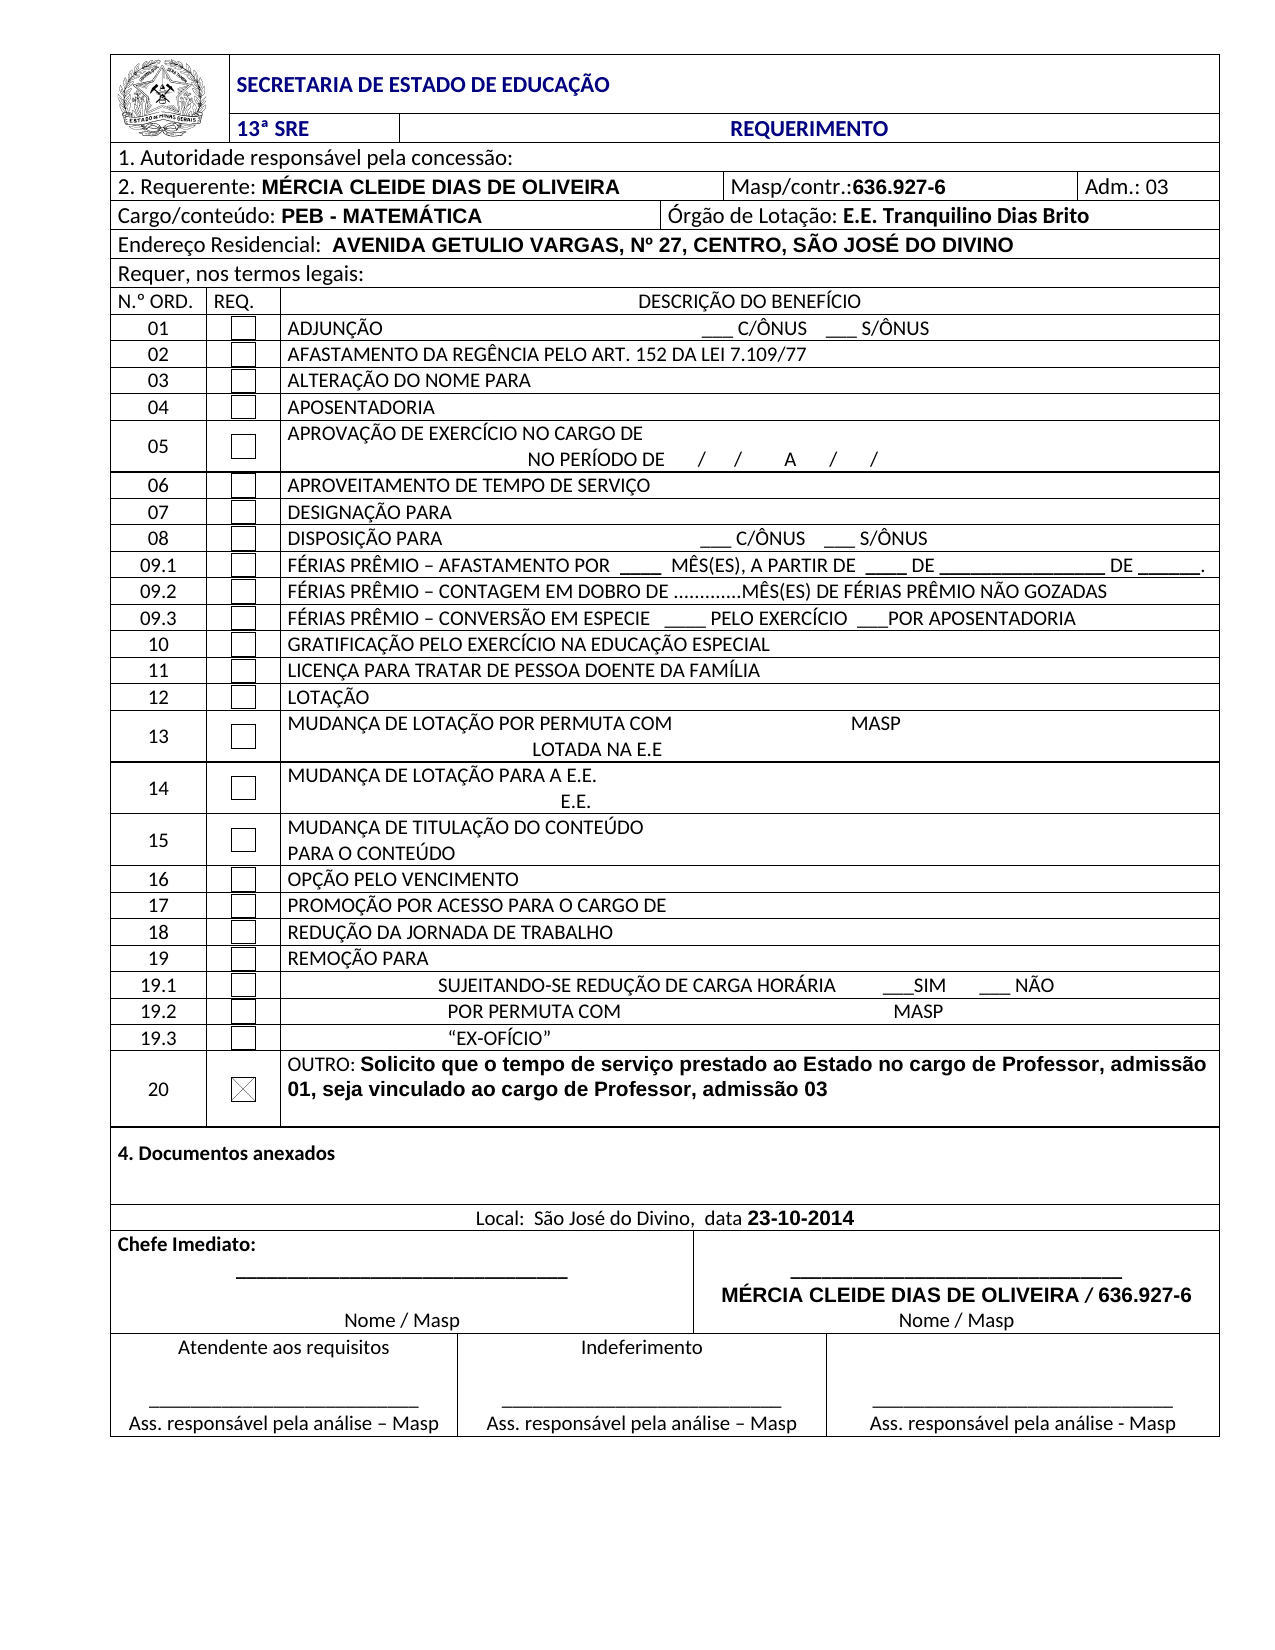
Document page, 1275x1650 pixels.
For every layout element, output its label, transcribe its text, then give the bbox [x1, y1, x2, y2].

table_cell REDUÇÃO DA JORNADA DE TRABALHO [281, 919, 1219, 944]
table_cell [207, 919, 280, 944]
table_cell GRATIFICAÇÃO PELO EXERCÍCIO NA EDUCAÇÃO ESPECIAL [281, 631, 1219, 657]
table_cell [207, 893, 280, 918]
table_cell Atendente aos requisitos __________________________ Ass. responsável pela análise – Masp [111, 1334, 457, 1436]
table_cell _____________________________ Ass. responsável pela análise - Masp [827, 1334, 1219, 1436]
table_cell ALTERAÇÃO DO NOME PARA [281, 368, 1219, 393]
table_cell [232, 317, 255, 339]
table_cell [207, 368, 280, 393]
table_cell 19.1 [111, 972, 206, 997]
table_cell 09.2 [111, 578, 206, 604]
table_cell Requer, nos termos legais: [111, 259, 1219, 287]
table_cell [232, 948, 255, 970]
table_cell POR PERMUTA COM MASP [281, 999, 1219, 1024]
table_cell [207, 605, 280, 630]
table_cell OPÇÃO PELO VENCIMENTO [281, 866, 1219, 892]
table_cell Chefe Imediato: ________________________________ Nome / Masp [111, 1231, 693, 1333]
table_cell [232, 686, 255, 708]
table_cell 09.3 [111, 605, 206, 630]
table_cell [232, 974, 255, 996]
table_cell FÉRIAS PRÊMIO – AFASTAMENTO POR ____ MÊS(ES), A PARTIR DE ____ DE ________________ DE ______. [281, 552, 1219, 577]
table_cell 16 [111, 866, 206, 892]
table_cell 14 [111, 763, 206, 813]
table_cell 19.2 [111, 999, 206, 1024]
table_cell [207, 866, 280, 892]
table_cell [232, 1000, 255, 1023]
table_cell [232, 370, 255, 392]
table_cell [232, 343, 255, 366]
table_header SECRETARIA DE ESTADO DE EDUCAÇÃO [230, 55, 1219, 113]
table_cell 13ª SRE [230, 114, 399, 142]
table_cell Local: São José do Divino, data 23-10-2014 [111, 1205, 1219, 1230]
table_cell [207, 946, 280, 971]
table_cell ________________________________ MÉRCIA CLEIDE DIAS DE OLIVEIRA / 636.927-6 Nome / Masp [694, 1231, 1219, 1333]
table_cell [207, 578, 280, 604]
table_cell 08 [111, 525, 206, 551]
table_cell [232, 895, 255, 917]
table_cell [207, 999, 231, 1024]
table_cell 19.3 [111, 1025, 206, 1050]
table_cell ADJUNÇÃO ___ C/ÔNUS ___ S/ÔNUS [281, 315, 1219, 340]
table_cell [232, 501, 255, 523]
table_cell APROVAÇÃO DE EXERCÍCIO NO CARGO DE NO PERÍODO DE / / A / / [281, 421, 1219, 471]
table_cell REQ. [207, 288, 280, 314]
table_cell Masp/contr.:636.927-6 [724, 172, 1077, 200]
table_cell 10 [111, 631, 206, 657]
table_cell [232, 921, 255, 943]
table_cell AFASTAMENTO DA REGÊNCIA PELO ART. 152 DA LEI 7.109/77 [281, 341, 1219, 367]
table_cell MUDANÇA DE LOTAÇÃO PARA A E.E. E.E. [281, 763, 1219, 813]
table_cell 17 [111, 893, 206, 918]
table_cell [232, 607, 255, 629]
table_cell 13 [111, 711, 206, 761]
table_cell [232, 527, 255, 550]
table_cell 20 [111, 1051, 206, 1126]
table_cell 09.1 [111, 552, 206, 577]
table_cell 4. Documentos anexados [111, 1128, 1219, 1204]
table_cell Adm.: 03 [1078, 172, 1219, 200]
table_cell APOSENTADORIA [281, 394, 1219, 419]
table_cell [256, 999, 280, 1024]
table_header [111, 55, 229, 142]
table_cell [207, 814, 280, 865]
table_cell 12 [111, 684, 206, 709]
table_cell DESCRIÇÃO DO BENEFÍCIO [281, 288, 1219, 314]
table_cell 02 [111, 341, 206, 367]
table_cell REQUERIMENTO [400, 114, 1219, 142]
table_cell PROMOÇÃO POR ACESSO PARA O CARGO DE [281, 893, 1219, 918]
table_cell [207, 473, 231, 498]
table_cell [207, 1051, 280, 1126]
table_cell REMOÇÃO PARA [281, 946, 1219, 971]
table_cell [207, 421, 280, 471]
table_cell [207, 711, 280, 761]
table_cell [256, 473, 280, 498]
table_cell Órgão de Lotação: E.E. Tranquilino Dias Brito [661, 201, 1219, 229]
table_cell OUTRO: Solicito que o tempo de serviço prestado ao Estado no cargo de Professor, admissão 01, seja vinculado ao cargo de Professor, admissão 03 [281, 1051, 1219, 1126]
table_cell [207, 394, 280, 419]
table_cell 04 [111, 394, 206, 419]
table_cell Indeferimento ___________________________ Ass. responsável pela análise – Masp [458, 1334, 826, 1436]
table_cell 2. Requerente: MÉRCIA CLEIDE DIAS DE OLIVEIRA [111, 172, 723, 200]
table_cell 03 [111, 368, 206, 393]
table_cell 1. Autoridade responsável pela concessão: [111, 143, 1219, 171]
table_cell [232, 660, 255, 682]
table_cell [207, 499, 280, 524]
table_cell DISPOSIÇÃO PARA ___ C/ÔNUS ___ S/ÔNUS [281, 525, 1219, 551]
table_cell LICENÇA PARA TRATAR DE PESSOA DOENTE DA FAMÍLIA [281, 658, 1219, 683]
table_cell [232, 633, 255, 656]
table_cell [207, 1025, 280, 1050]
table_cell Cargo/conteúdo: PEB - MATEMÁTICA [111, 201, 660, 229]
table_cell 06 [111, 473, 206, 498]
table_cell SUJEITANDO-SE REDUÇÃO DE CARGA HORÁRIA ___SIM ___ NÃO [281, 972, 1219, 997]
table_cell FÉRIAS PRÊMIO – CONTAGEM EM DOBRO DE .............MÊS(ES) DE FÉRIAS PRÊMIO NÃO GOZADAS [281, 578, 1219, 604]
table_cell [207, 341, 280, 367]
table_cell 11 [111, 658, 206, 683]
table_cell [207, 631, 280, 657]
table_cell [207, 552, 280, 577]
table_cell [207, 684, 280, 709]
table_cell [207, 658, 280, 683]
table_cell 05 [111, 421, 206, 471]
table_cell FÉRIAS PRÊMIO – CONVERSÃO EM ESPECIE ____ PELO EXERCÍCIO ___POR APOSENTADORIA [281, 605, 1219, 630]
table_cell [207, 763, 280, 813]
table_cell MUDANÇA DE LOTAÇÃO POR PERMUTA COM MASP LOTADA NA E.E [281, 711, 1219, 761]
table_cell [232, 396, 255, 418]
table_cell [232, 868, 255, 891]
table_cell [207, 525, 280, 551]
table_cell 18 [111, 919, 206, 944]
table_cell [232, 554, 255, 576]
table_cell [232, 474, 255, 497]
table_cell APROVEITAMENTO DE TEMPO DE SERVIÇO [281, 473, 1219, 498]
table_cell LOTAÇÃO [281, 684, 1219, 709]
table_cell [232, 580, 255, 603]
table_cell N.º ORD. [111, 288, 206, 314]
table_cell [207, 315, 280, 340]
table_cell 19 [111, 946, 206, 971]
table_cell [232, 1027, 255, 1049]
table_cell 07 [111, 499, 206, 524]
table_cell “EX-OFÍCIO” [281, 1025, 1219, 1050]
table_cell 01 [111, 315, 206, 340]
table_cell MUDANÇA DE TITULAÇÃO DO CONTEÚDO PARA O CONTEÚDO [281, 814, 1219, 865]
table_cell DESIGNAÇÃO PARA [281, 499, 1219, 524]
table_cell [207, 972, 280, 997]
table_cell Endereço Residencial: AVENIDA GETULIO VARGAS, Nº 27, CENTRO, SÃO JOSÉ DO DIVINO [111, 230, 1219, 258]
table_cell 15 [111, 814, 206, 865]
